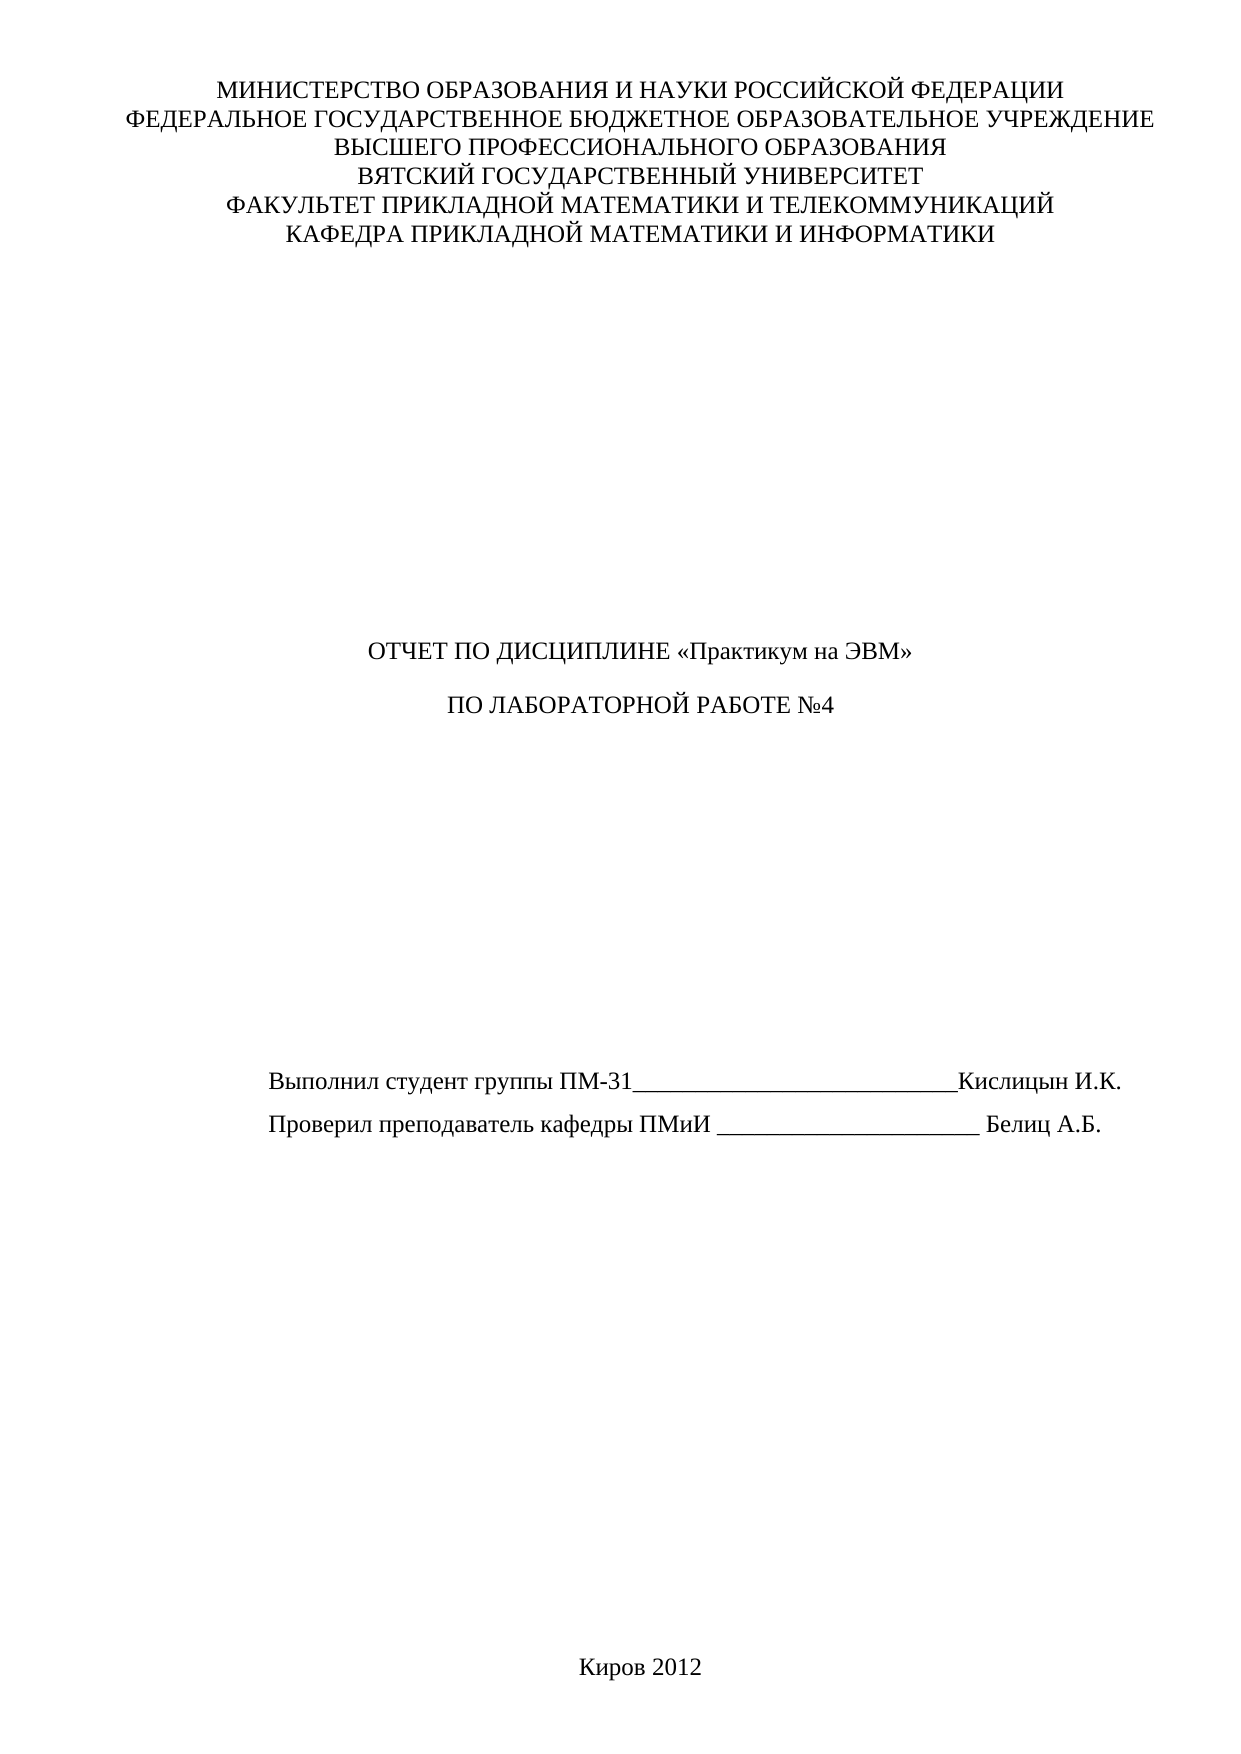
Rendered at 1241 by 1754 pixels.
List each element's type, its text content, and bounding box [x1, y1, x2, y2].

text ФЕДЕРАЛЬНОЕ ГОСУДАРСТВЕННОЕ БЮДЖЕТНОЕ ОБРАЗОВАТЕЛЬНОЕ УЧРЕЖДЕНИЕ [118, 104, 1162, 132]
text Выполнил студент группы ПМ-31__________________________Кислицын И.К. [268, 1066, 1162, 1095]
text Министерство образования и науки РОССИЙСКОЙ ФЕДЕРАЦИИ [118, 75, 1162, 104]
text ОТЧЕТ ПО ДИСЦИПЛИНЕ «Практикум на ЭВМ» [118, 636, 1162, 665]
text ФАКУЛЬТЕТ ПРИКЛАДНОЙ МАТЕМАТИКИ И ТЕЛЕКОММУНИКАЦИЙ [118, 190, 1162, 219]
text Киров 2012 [118, 1652, 1162, 1681]
text ВЯТСКИЙ ГОСУДАРСТВЕННЫЙ УНИВЕРСИТЕТ [118, 161, 1162, 190]
text ПО ЛАБОРАТОРНОЙ РАБОТЕ №4 [118, 690, 1162, 719]
text КАФЕДРА ПРИКЛАДНОЙ МАТЕМАТИКИ И ИНФОРМАТИКИ [118, 219, 1162, 247]
text ВЫСШЕГО ПРОФЕССИОНАЛЬНОГО ОБРАЗОВАНИЯ [118, 132, 1162, 161]
text Проверил преподаватель кафедры ПМиИ _____________________ Белиц А.Б. [268, 1109, 1162, 1138]
